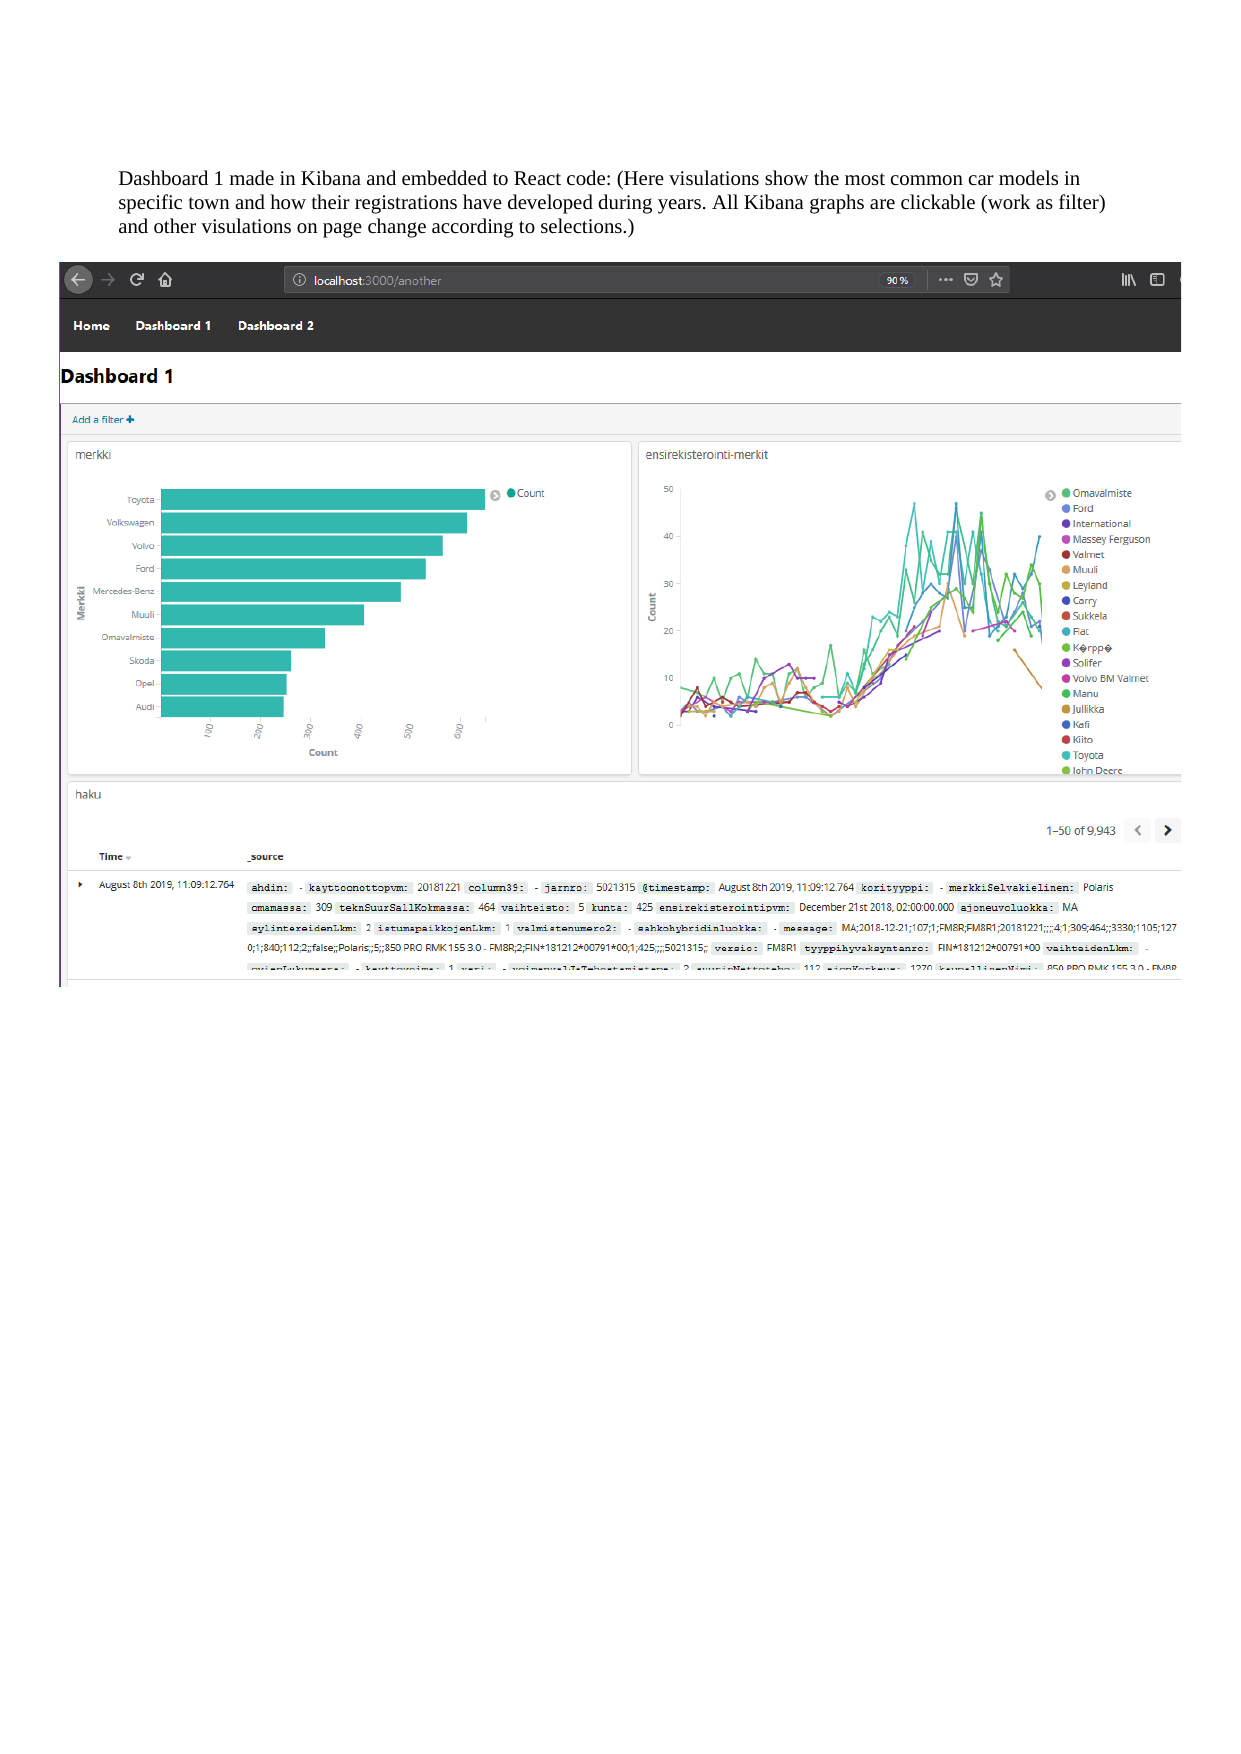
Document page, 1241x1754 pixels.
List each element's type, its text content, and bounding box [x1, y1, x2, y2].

picture [59, 262, 1182, 987]
text Dashboard 1 made in Kibana and embedded to React code: (Here visulations show the most common car models in specific town and how their registrations have developed during years. All Kibana graphs are clickable (work as filter) and other visulations on page change according to selections.) [118, 166, 1122, 238]
